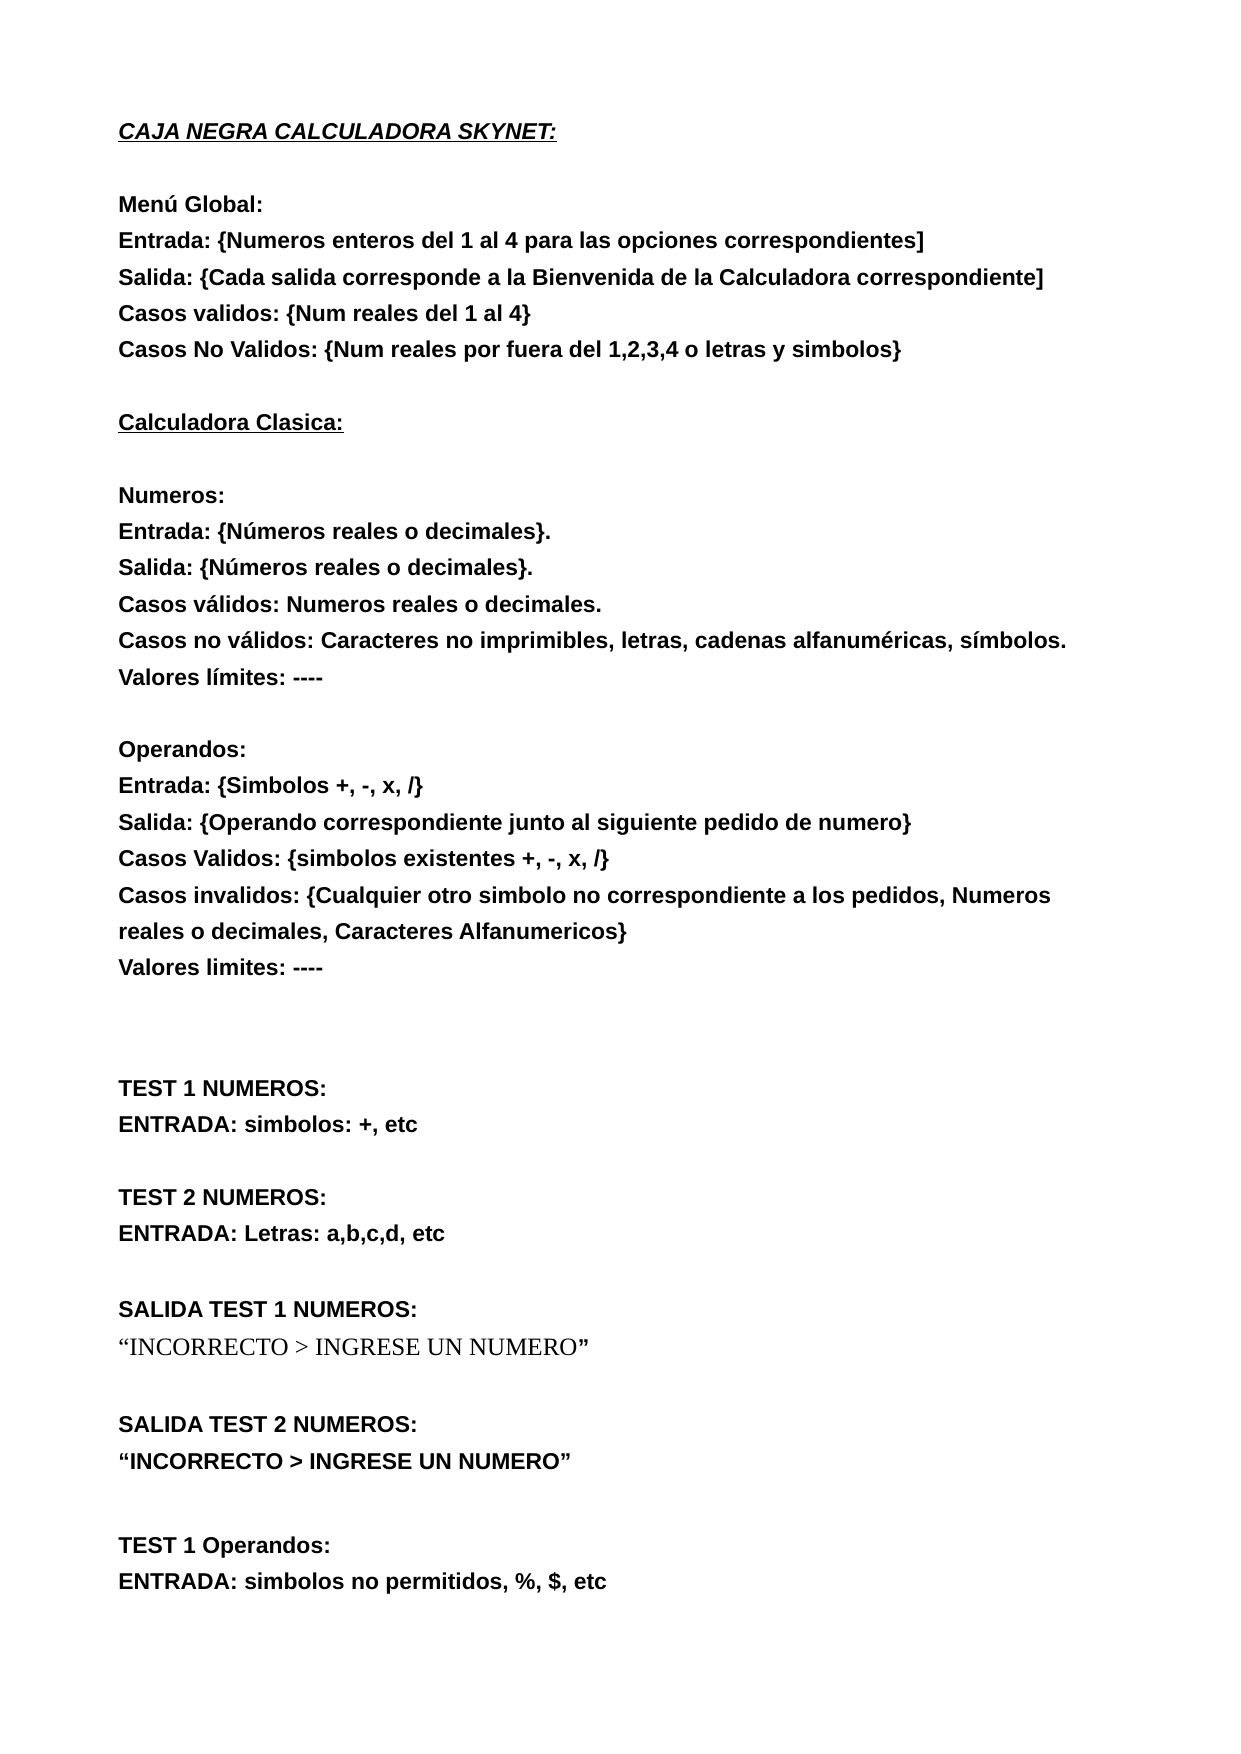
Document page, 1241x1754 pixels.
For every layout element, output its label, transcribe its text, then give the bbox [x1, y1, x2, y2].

text Salida: {Cada salida corresponde a la Bienvenida de la Calculadora correspondiente] [118, 263, 1122, 290]
text ENTRADA: simbolos: +, etc [118, 1111, 1122, 1137]
text SALIDA TEST 2 NUMEROS: [118, 1411, 1122, 1438]
text Casos no válidos: Caracteres no imprimibles, letras, cadenas alfanuméricas, símbolos. [118, 627, 1122, 653]
text Casos Validos: {simbolos existentes +, -, x, /} [118, 845, 1122, 872]
text Menú Global: [118, 191, 1122, 217]
text TEST 1 NUMEROS: [118, 1074, 1122, 1101]
text Salida: {Números reales o decimales}. [118, 554, 1122, 581]
text ENTRADA: Letras: a,b,c,d, etc [118, 1220, 1122, 1246]
text SALIDA TEST 1 NUMEROS: [118, 1296, 1122, 1322]
text Salida: {Operando correspondiente junto al siguiente pedido de numero} [118, 809, 1122, 835]
text “INCORRECTO > INGRESE UN NUMERO” [118, 1332, 1122, 1361]
text Numeros: [118, 482, 1122, 508]
text Valores limites: ---- [118, 954, 1122, 981]
text Casos invalidos: {Cualquier otro simbolo no correspondiente a los pedidos, Numeros reales o decimales, Caracteres Alfanumericos} [118, 882, 1122, 944]
text Entrada: {Números reales o decimales}. [118, 518, 1122, 544]
text Casos No Validos: {Num reales por fuera del 1,2,3,4 o letras y simbolos} [118, 336, 1122, 363]
text TEST 2 NUMEROS: [118, 1184, 1122, 1210]
text Casos válidos: Numeros reales o decimales. [118, 591, 1122, 617]
text CAJA NEGRA CALCULADORA SKYNET: [118, 118, 1122, 144]
text “INCORRECTO > INGRESE UN NUMERO” [118, 1448, 1122, 1474]
text Entrada: {Numeros enteros del 1 al 4 para las opciones correspondientes] [118, 227, 1122, 253]
text Valores límites: ---- [118, 663, 1122, 690]
text Calculadora Clasica: [118, 409, 1122, 435]
text ENTRADA: simbolos no permitidos, %, $, etc [118, 1568, 1122, 1594]
text Casos validos: {Num reales del 1 al 4} [118, 300, 1122, 326]
text Operandos: [118, 736, 1122, 762]
text Entrada: {Simbolos +, -, x, /} [118, 772, 1122, 799]
text TEST 1 Operandos: [118, 1532, 1122, 1558]
